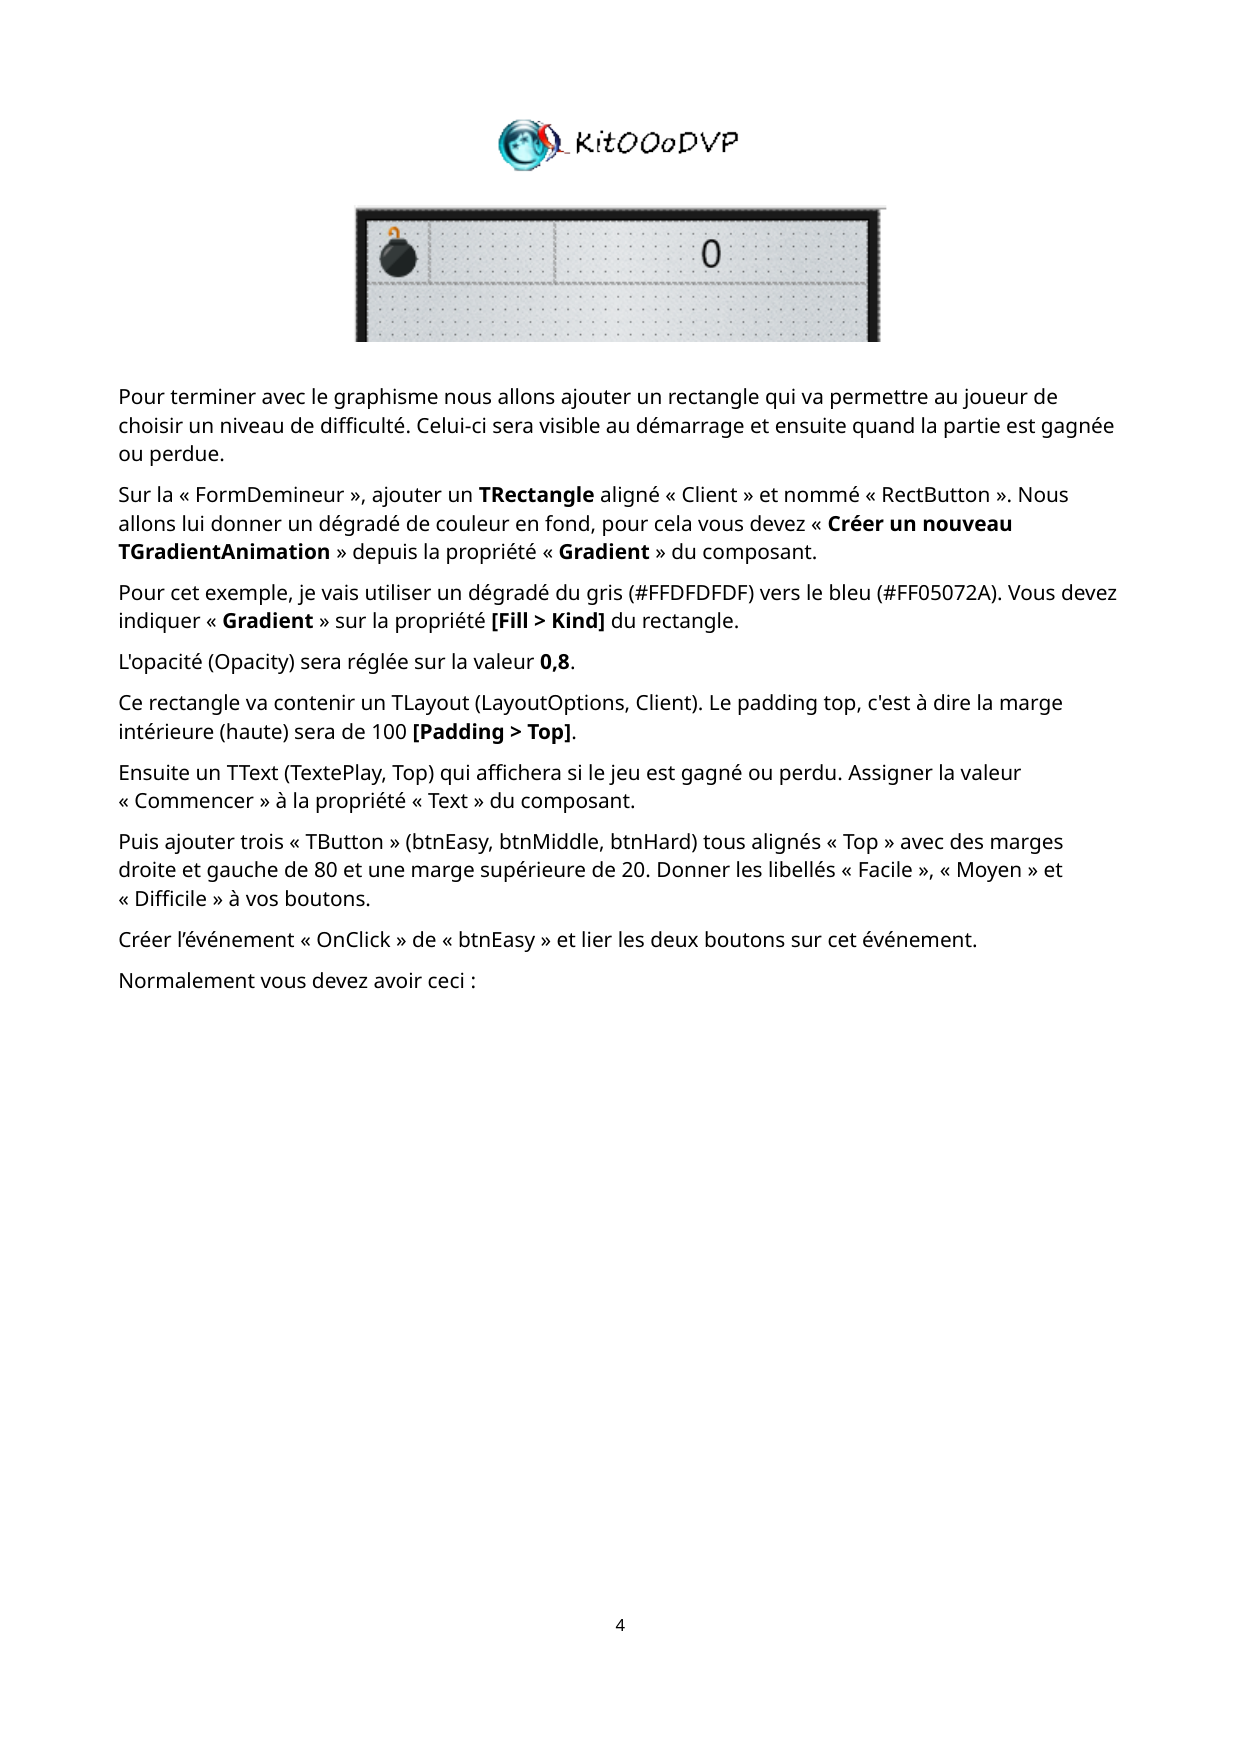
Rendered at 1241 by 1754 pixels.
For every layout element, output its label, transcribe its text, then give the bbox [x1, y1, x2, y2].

text Normalement vous devez avoir ceci : [118, 966, 1122, 994]
picture [497, 118, 743, 173]
text Ce rectangle va contenir un TLayout (LayoutOptions, Client). Le padding top, c'est à dire la marge intérieure (haute) sera de 100 [Padding > Top]. [118, 688, 1122, 745]
text Pour cet exemple, je vais utiliser un dégradé du gris (#FFDFDFDF) vers le bleu (#FF05072A). Vous devez indiquer « Gradient » sur la propriété [Fill > Kind] du rectangle. [118, 578, 1122, 635]
text Ensuite un TText (TextePlay, Top) qui affichera si le jeu est gagné ou perdu. Assigner la valeur « Commencer » à la propriété « Text » du composant. [118, 758, 1122, 814]
picture [353, 205, 887, 342]
text Créer l’événement « OnClick » de « btnEasy » et lier les deux boutons sur cet événement. [118, 925, 1122, 953]
text L'opacité (Opacity) sera réglée sur la valeur 0,8. [118, 647, 1122, 676]
text Pour terminer avec le graphisme nous allons ajouter un rectangle qui va permettre au joueur de choisir un niveau de difficulté. Celui-ci sera visible au démarrage et ensuite quand la partie est gagnée ou perdue. [118, 382, 1122, 468]
text Sur la « FormDemineur », ajouter un TRectangle aligné « Client » et nommé « RectButton ». Nous allons lui donner un dégradé de couleur en fond, pour cela vous devez « Créer un nouveau TGradientAnimation » depuis la propriété « Gradient » du composant. [118, 480, 1122, 566]
text Puis ajouter trois « TButton » (btnEasy, btnMiddle, btnHard) tous alignés « Top » avec des marges droite et gauche de 80 et une marge supérieure de 20. Donner les libellés « Facile », « Moyen » et « Difficile » à vos boutons. [118, 827, 1122, 912]
